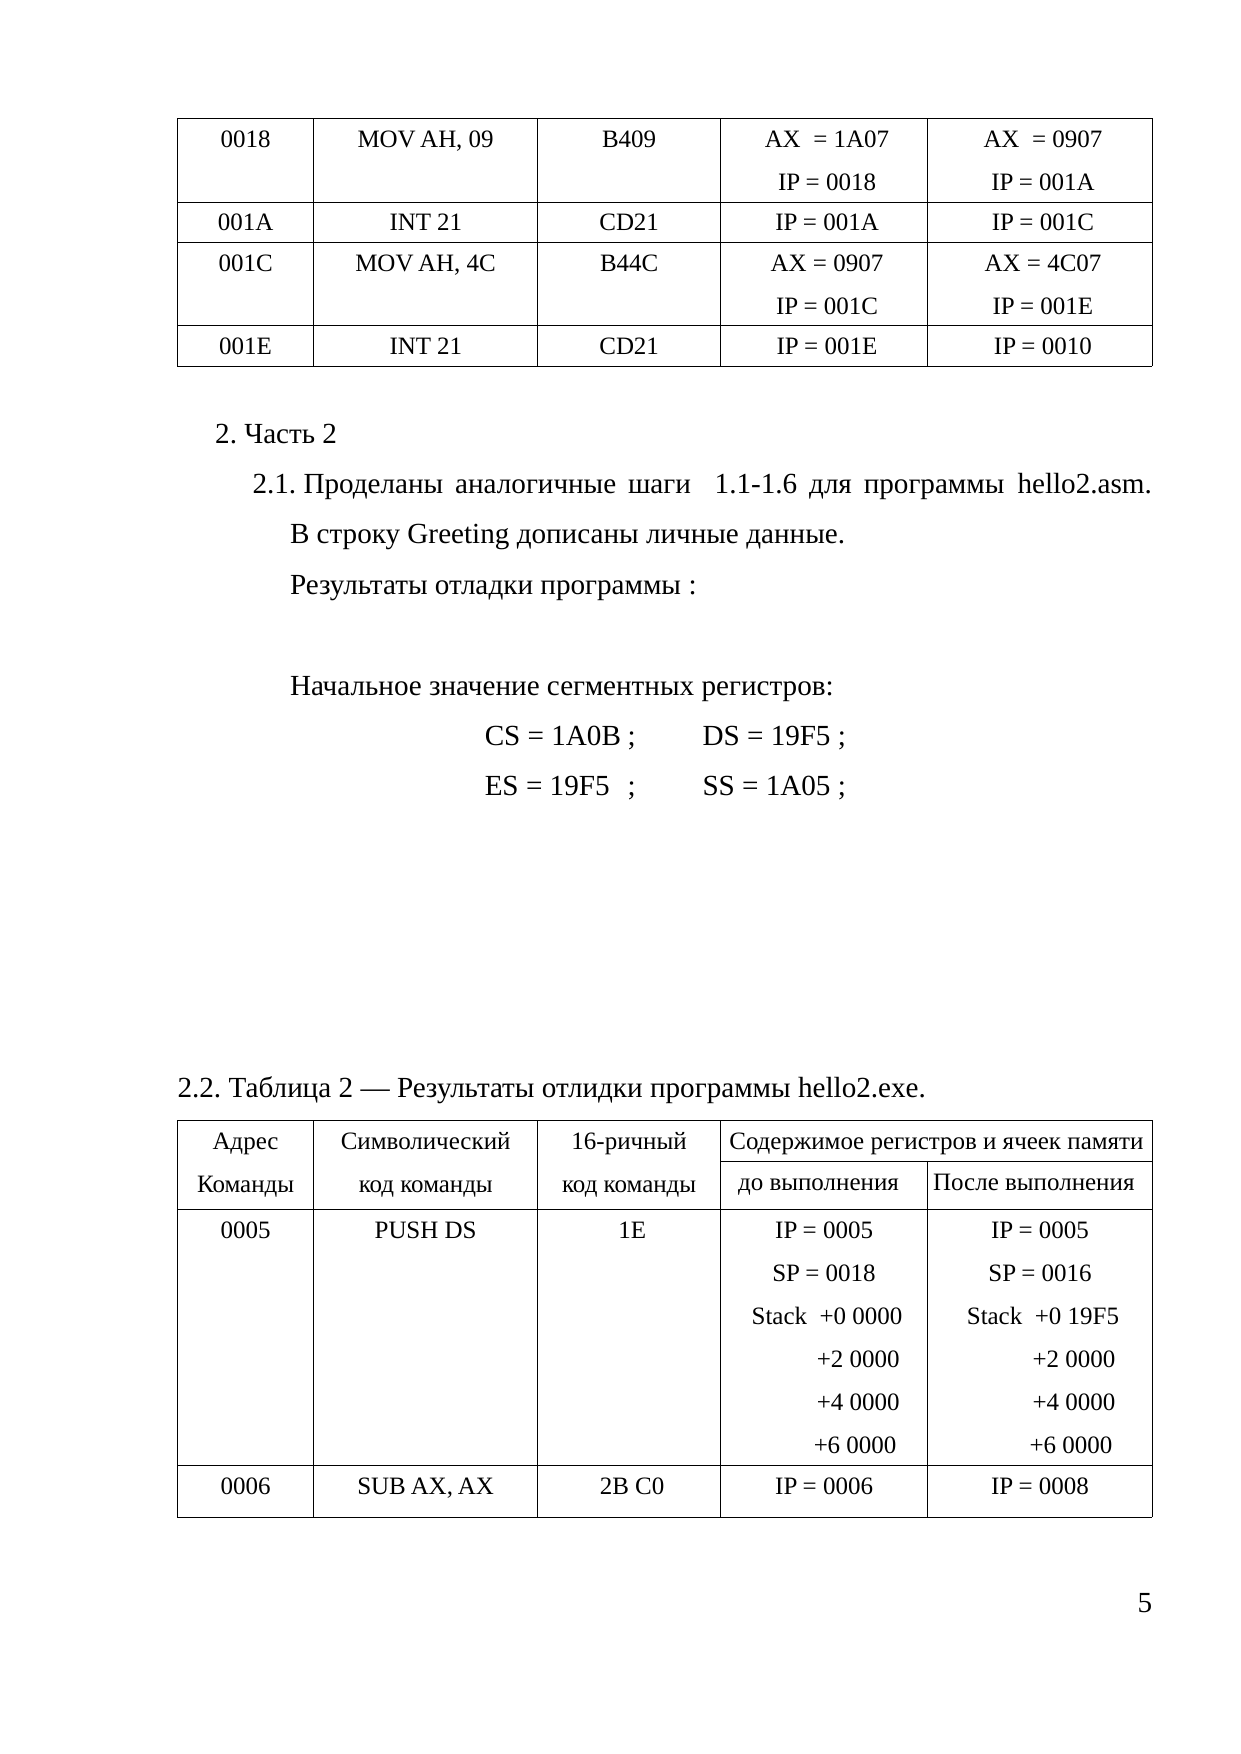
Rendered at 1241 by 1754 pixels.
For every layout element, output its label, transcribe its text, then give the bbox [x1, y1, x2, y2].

table_cell IP = 0005 SP = 0018 Stack +0 0000 +2 0000 +4 0000 +6 0000 [721, 1210, 927, 1465]
list CS = 1A0B ; DS = 19F5 ; [440, 718, 1152, 751]
table_cell CD21 [538, 326, 720, 366]
table_cell 2B C0 [538, 1466, 720, 1517]
table_cell CD21 [538, 203, 720, 242]
table_cell IP = 0008 [928, 1466, 1152, 1517]
table_cell 0005 [178, 1210, 313, 1465]
table_cell до выполнения [721, 1162, 927, 1209]
table_cell AX = 0907 IP = 001A [928, 119, 1152, 202]
table_cell INT 21 [314, 326, 537, 366]
table_cell 001E [178, 326, 313, 366]
table_cell IP = 001A [721, 203, 927, 242]
table_cell IP = 0010 [928, 326, 1152, 366]
table_cell AX = 4C07 IP = 001E [928, 243, 1152, 325]
table_cell IP = 0006 [721, 1466, 927, 1517]
list Начальное значение сегментных регистров: [252, 668, 1152, 701]
table_header Адрес Команды [178, 1121, 313, 1209]
list Результаты отладки программы : [252, 567, 1152, 601]
table_cell IP = 0005 SP = 0016 Stack +0 19F5 +2 0000 +4 0000 +6 0000 [928, 1210, 1152, 1465]
list Часть 2 [215, 416, 1152, 449]
table_cell INT 21 [314, 203, 537, 242]
table_cell MOV AH, 4C [314, 243, 537, 325]
table_cell 001C [178, 243, 313, 325]
table_cell IP = 001C [928, 203, 1152, 242]
table_cell После выполнения [928, 1162, 1152, 1209]
table_cell B409 [538, 119, 720, 202]
table_header 16-ричный код команды [538, 1121, 720, 1209]
list ES = 19F5 ; SS = 1A05 ; [177, 768, 1152, 802]
list Проделаны аналогичные шаги 1.1-1.6 для программы hello2.asm. В строку Greeting дописаны личные данные. [252, 466, 1152, 550]
list Таблица 2 — Результаты отлидки программы hello2.exe. [177, 1070, 1152, 1104]
table_cell MOV AH, 09 [314, 119, 537, 202]
table_cell B44C [538, 243, 720, 325]
table_cell SUB AX, AX [314, 1466, 537, 1517]
table_header Символический код команды [314, 1121, 537, 1209]
table_cell 0018 [178, 119, 313, 202]
table_cell IP = 001E [721, 326, 927, 366]
table_header Содержимое регистров и ячеек памяти [721, 1121, 1152, 1161]
table_cell 001A [178, 203, 313, 242]
table_cell 1E [538, 1210, 720, 1465]
table_cell PUSH DS [314, 1210, 537, 1465]
table_cell AX = 0907 IP = 001C [721, 243, 927, 325]
table_cell 0006 [178, 1466, 313, 1517]
table_cell AX = 1A07 IP = 0018 [721, 119, 927, 202]
